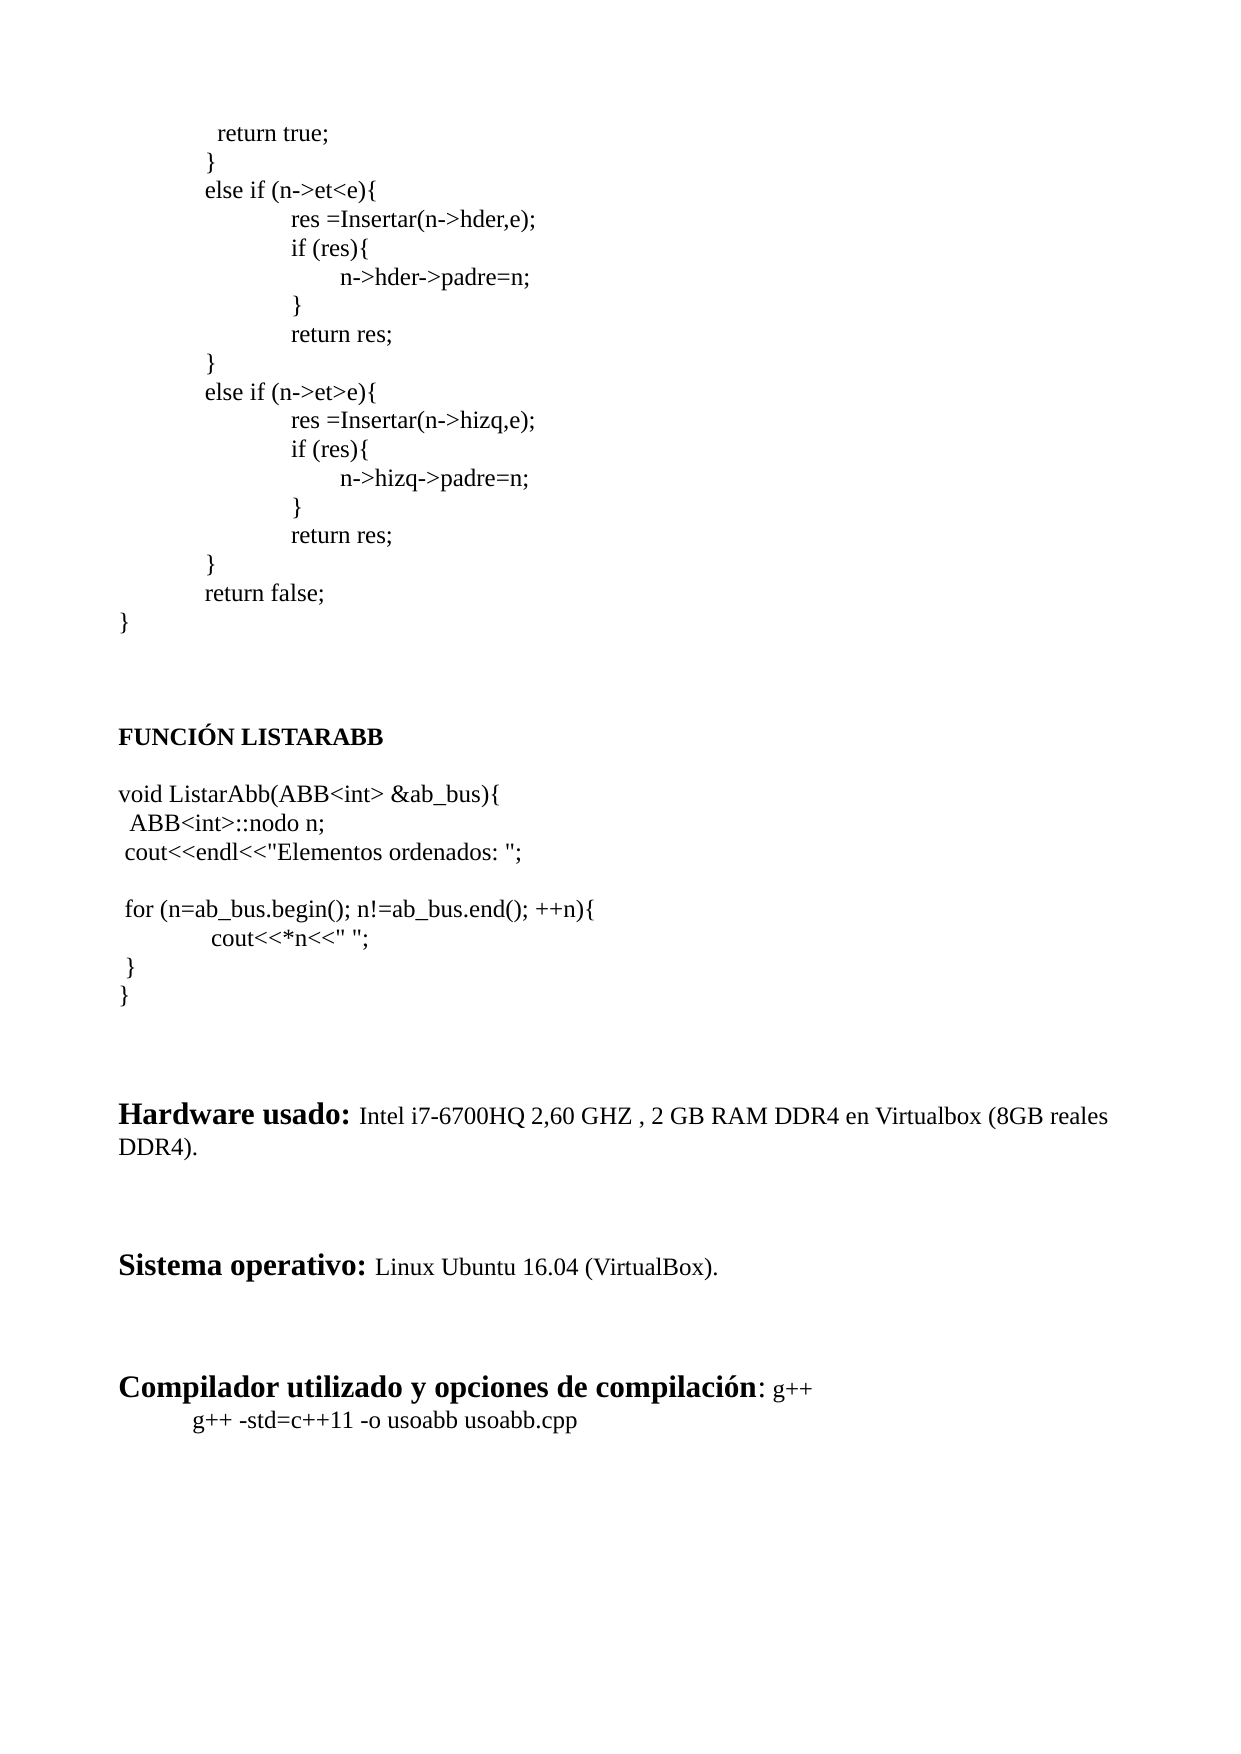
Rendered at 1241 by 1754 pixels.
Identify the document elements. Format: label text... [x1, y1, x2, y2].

text Hardware usado: Intel i7-6700HQ 2,60 GHZ , 2 GB RAM DDR4 en Virtualbox (8GB reales DDR4). [118, 1096, 1122, 1160]
text } [118, 291, 1122, 319]
text Sistema operativo: Linux Ubuntu 16.04 (VirtualBox). [118, 1247, 1122, 1282]
text } [118, 348, 1122, 377]
text } [118, 952, 1122, 981]
text } [118, 492, 1122, 521]
text for (n=ab_bus.begin(); n!=ab_bus.end(); ++n){ [118, 894, 1122, 923]
text Compilador utilizado y opciones de compilación: g++ [118, 1369, 1122, 1405]
text } [118, 549, 1122, 578]
text g++ -std=c++11 -o usoabb usoabb.cpp [118, 1405, 1122, 1433]
text return true; [118, 118, 1122, 147]
text if (res){ [118, 233, 1122, 262]
text } [118, 607, 1122, 636]
text else if (n->et<e){ [118, 176, 1122, 204]
text } [118, 147, 1122, 176]
text n->hizq->padre=n; [118, 463, 1122, 492]
text cout<<endl<<"Elementos ordenados: "; [118, 837, 1122, 866]
text n->hder->padre=n; [118, 262, 1122, 291]
text FUNCIÓN LISTARABB [118, 722, 1122, 751]
text else if (n->et>e){ [118, 377, 1122, 406]
text return res; [118, 521, 1122, 549]
text res =Insertar(n->hizq,e); [118, 406, 1122, 434]
text void ListarAbb(ABB<int> &ab_bus){ [118, 779, 1122, 808]
text if (res){ [118, 434, 1122, 463]
text return res; [118, 319, 1122, 348]
text return false; [118, 578, 1122, 607]
text res =Insertar(n->hder,e); [118, 204, 1122, 233]
text } [118, 981, 1122, 1009]
text cout<<*n<<" "; [118, 923, 1122, 952]
text ABB<int>::nodo n; [118, 808, 1122, 837]
